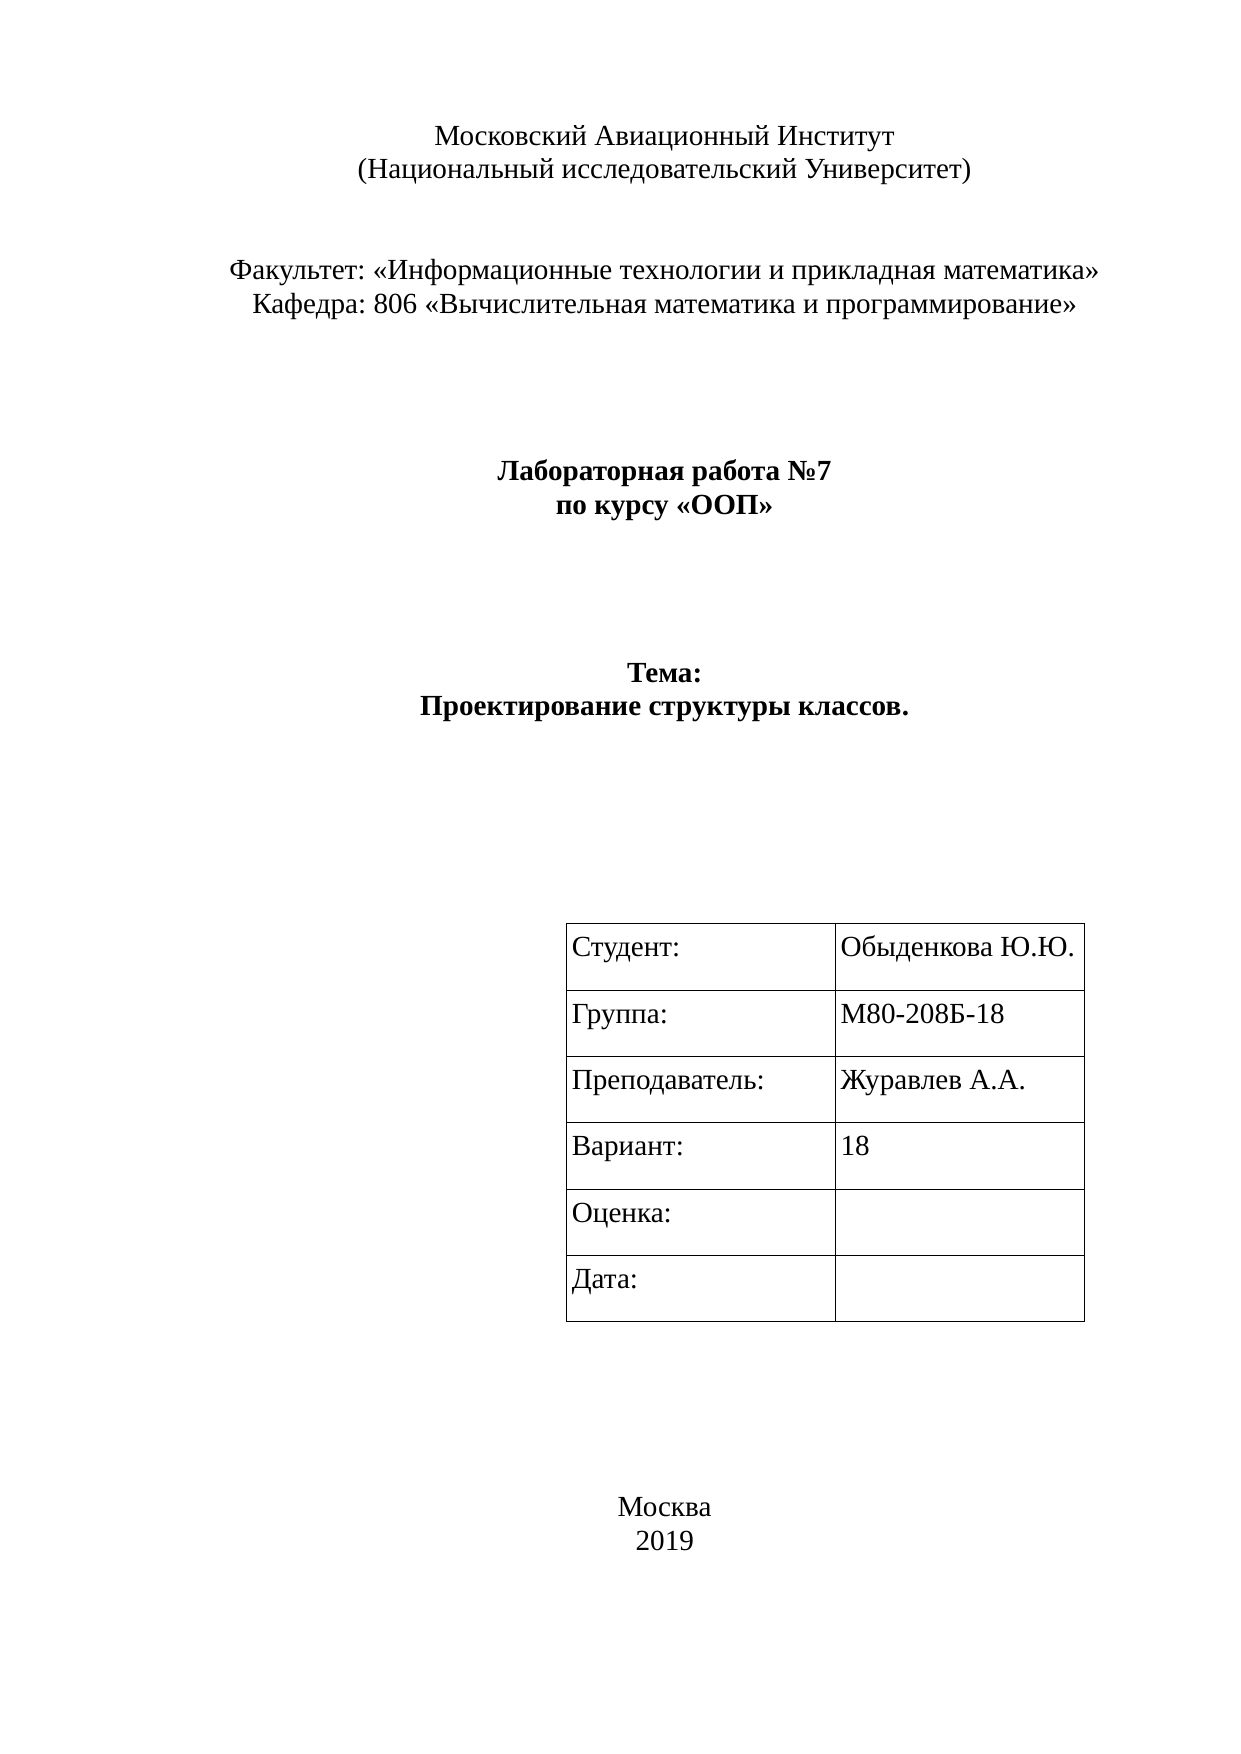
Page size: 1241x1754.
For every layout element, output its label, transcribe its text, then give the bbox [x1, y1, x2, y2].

text Кафедра: 806 «Вычислительная математика и программирование» [177, 286, 1152, 319]
text (Национальный исследовательский Университет) [177, 152, 1152, 185]
table_cell Дата: [567, 1256, 835, 1321]
table_cell Преподаватель: [567, 1057, 835, 1122]
table_cell [836, 1256, 1084, 1321]
table_cell Вариант: [567, 1123, 835, 1188]
table_cell Журавлев А.А. [836, 1057, 1084, 1122]
text по курсу «ООП» [177, 487, 1152, 521]
text Московский Авиационный Институт [177, 118, 1152, 152]
table_cell Группа: [567, 991, 835, 1056]
table_cell [836, 1190, 1084, 1255]
table_cell М80-208Б-18 [836, 991, 1084, 1056]
table_header Обыденкова Ю.Ю. [836, 924, 1084, 989]
text Проектирование структуры классов. [177, 688, 1152, 722]
table_cell Оценка: [567, 1190, 835, 1255]
text Москва [177, 1489, 1152, 1523]
table_cell 18 [836, 1123, 1084, 1188]
text Факультет: «Информационные технологии и прикладная математика» [177, 252, 1152, 286]
text Тема: [177, 655, 1152, 688]
text Лабораторная работа №7 [177, 453, 1152, 487]
table_header Студент: [567, 924, 835, 989]
text 2019 [177, 1523, 1152, 1557]
